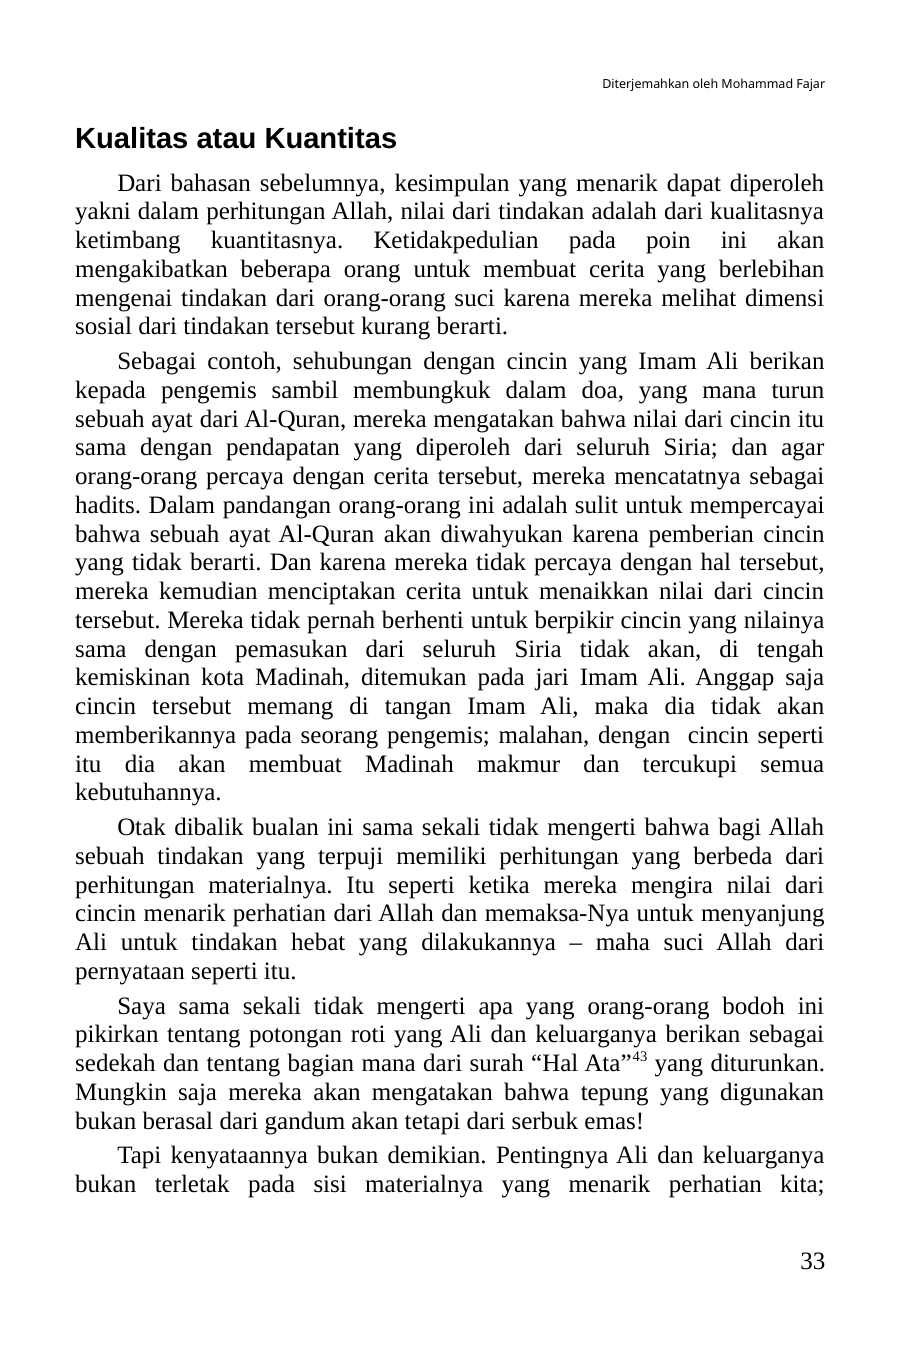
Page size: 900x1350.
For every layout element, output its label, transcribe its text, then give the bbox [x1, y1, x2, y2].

text Otak dibalik bualan ini sama sekali tidak mengerti bahwa bagi Allah sebuah tindakan yang terpuji memiliki perhitungan yang berbeda dari perhitungan materialnya. Itu seperti ketika mereka mengira nilai dari cincin menarik perhatian dari Allah dan memaksa-Nya untuk menyanjung Ali untuk tindakan hebat yang dilakukannya – maha suci Allah dari pernyataan seperti itu. [75, 812, 825, 985]
subtitle Kualitas atau Kuantitas [75, 122, 825, 155]
text Saya sama sekali tidak mengerti apa yang orang-orang bodoh ini pikirkan tentang potongan roti yang Ali dan keluarganya berikan sebagai sedekah dan tentang bagian mana dari surah “Hal Ata” yang diturunkan. Mungkin saja mereka akan mengatakan bahwa tepung yang digunakan bukan berasal dari gandum akan tetapi dari serbuk emas! [75, 991, 825, 1134]
text Sebagai contoh, sehubungan dengan cincin yang Imam Ali berikan kepada pengemis sambil membungkuk dalam doa, yang mana turun sebuah ayat dari Al-Quran, mereka mengatakan bahwa nilai dari cincin itu sama dengan pendapatan yang diperoleh dari seluruh Siria; dan agar orang-orang percaya dengan cerita tersebut, mereka mencatatnya sebagai hadits. Dalam pandangan orang-orang ini adalah sulit untuk mempercayai bahwa sebuah ayat Al-Quran akan diwahyukan karena pemberian cincin yang tidak berarti. Dan karena mereka tidak percaya dengan hal tersebut, mereka kemudian menciptakan cerita untuk menaikkan nilai dari cincin tersebut. Mereka tidak pernah berhenti untuk berpikir cincin yang nilainya sama dengan pemasukan dari seluruh Siria tidak akan, di tengah kemiskinan kota Madinah, ditemukan pada jari Imam Ali. Anggap saja cincin tersebut memang di tangan Imam Ali, maka dia tidak akan memberikannya pada seorang pengemis; malahan, dengan cincin seperti itu dia akan membuat Madinah makmur dan tercukupi semua kebutuhannya. [75, 346, 825, 806]
text Dari bahasan sebelumnya, kesimpulan yang menarik dapat diperoleh yakni dalam perhitungan Allah, nilai dari tindakan adalah dari kualitasnya ketimbang kuantitasnya. Ketidakpedulian pada poin ini akan mengakibatkan beberapa orang untuk membuat cerita yang berlebihan mengenai tindakan dari orang-orang suci karena mereka melihat dimensi sosial dari tindakan tersebut kurang berarti. [75, 168, 825, 340]
text Tapi kenyataannya bukan demikian. Pentingnya Ali dan keluarganya bukan terletak pada sisi materialnya yang menarik perhatian kita; [75, 1141, 825, 1198]
